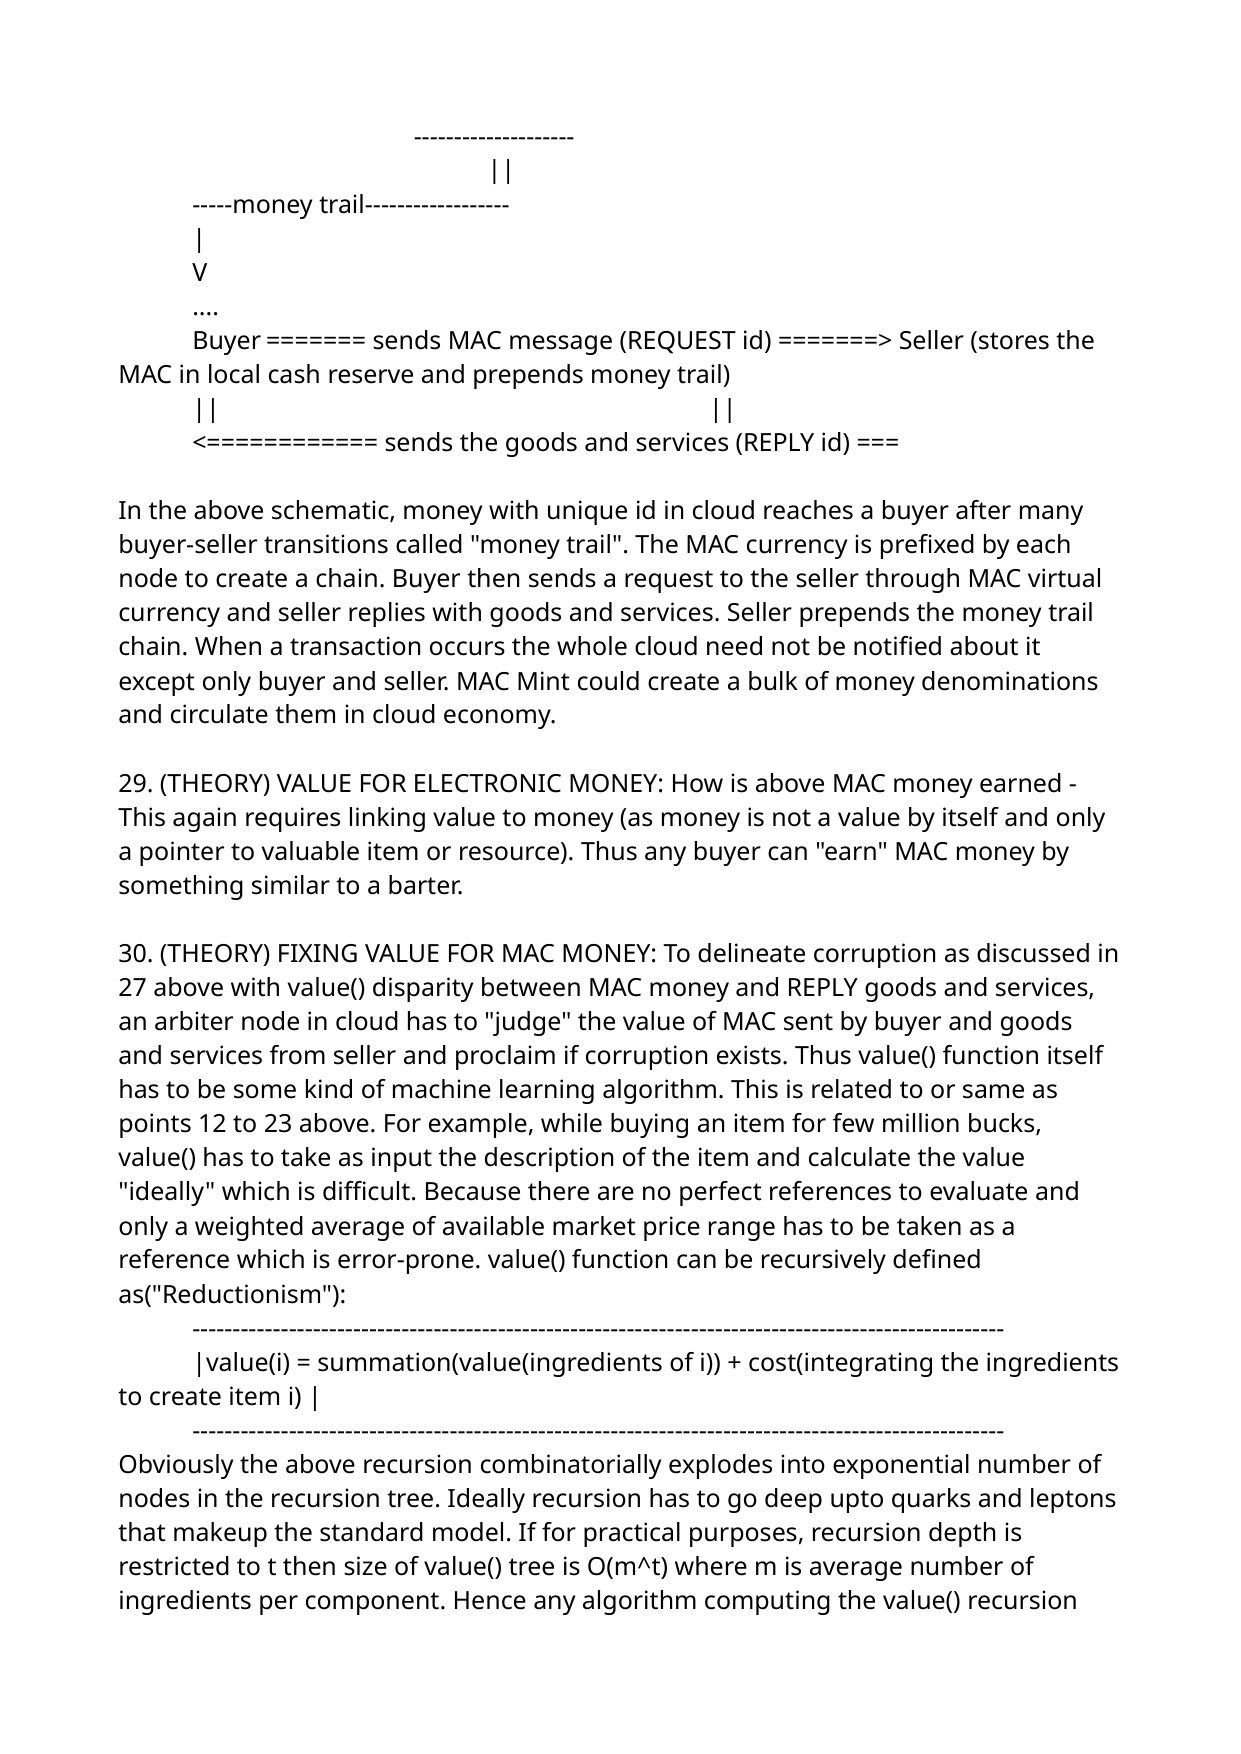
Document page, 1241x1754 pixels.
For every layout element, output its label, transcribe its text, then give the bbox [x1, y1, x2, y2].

text V [118, 254, 1122, 288]
text ----------------------------------------------------------------------------------------------------- [118, 1412, 1122, 1447]
text -----money trail------------------ [118, 186, 1122, 220]
text <============ sends the goods and services (REPLY id) === [118, 425, 1122, 459]
text || || [118, 391, 1122, 425]
text In the above schematic, money with unique id in cloud reaches a buyer after many buyer-seller transitions called "money trail". The MAC currency is prefixed by each node to create a chain. Buyer then sends a request to the seller through MAC virtual currency and seller replies with goods and services. Seller prepends the money trail chain. When a transaction occurs the whole cloud need not be notified about it except only buyer and seller. MAC Mint could create a bulk of money denominations and circulate them in cloud economy. [118, 493, 1122, 731]
text Buyer ======= sends MAC message (REQUEST id) =======> Seller (stores the MAC in local cash reserve and prepends money trail) [118, 322, 1122, 391]
text 30. (THEORY) FIXING VALUE FOR MAC MONEY: To delineate corruption as discussed in 27 above with value() disparity between MAC money and REPLY goods and services, an arbiter node in cloud has to "judge" the value of MAC sent by buyer and goods and services from seller and proclaim if corruption exists. Thus value() function itself has to be some kind of machine learning algorithm. This is related to or same as points 12 to 23 above. For example, while buying an item for few million bucks, value() has to take as input the description of the item and calculate the value "ideally" which is difficult. Because there are no perfect references to evaluate and only a weighted average of available market price range has to be taken as a reference which is error-prone. value() function can be recursively defined as("Reductionism"): [118, 936, 1122, 1310]
text ----------------------------------------------------------------------------------------------------- [118, 1310, 1122, 1344]
text 29. (THEORY) VALUE FOR ELECTRONIC MONEY: How is above MAC money earned - This again requires linking value to money (as money is not a value by itself and only a pointer to valuable item or resource). Thus any buyer can "earn" MAC money by something similar to a barter. [118, 765, 1122, 902]
text Obviously the above recursion combinatorially explodes into exponential number of nodes in the recursion tree. Ideally recursion has to go deep upto quarks and leptons that makeup the standard model. If for practical purposes, recursion depth is restricted to t then size of value() tree is O(m^t) where m is average number of ingredients per component. Hence any algorithm computing the value() recursion [118, 1447, 1122, 1617]
text .... [118, 288, 1122, 322]
text | [118, 220, 1122, 254]
text || [118, 152, 1122, 186]
text |value(i) = summation(value(ingredients of i)) + cost(integrating the ingredients to create item i) | [118, 1344, 1122, 1412]
text -------------------- [118, 118, 1122, 152]
